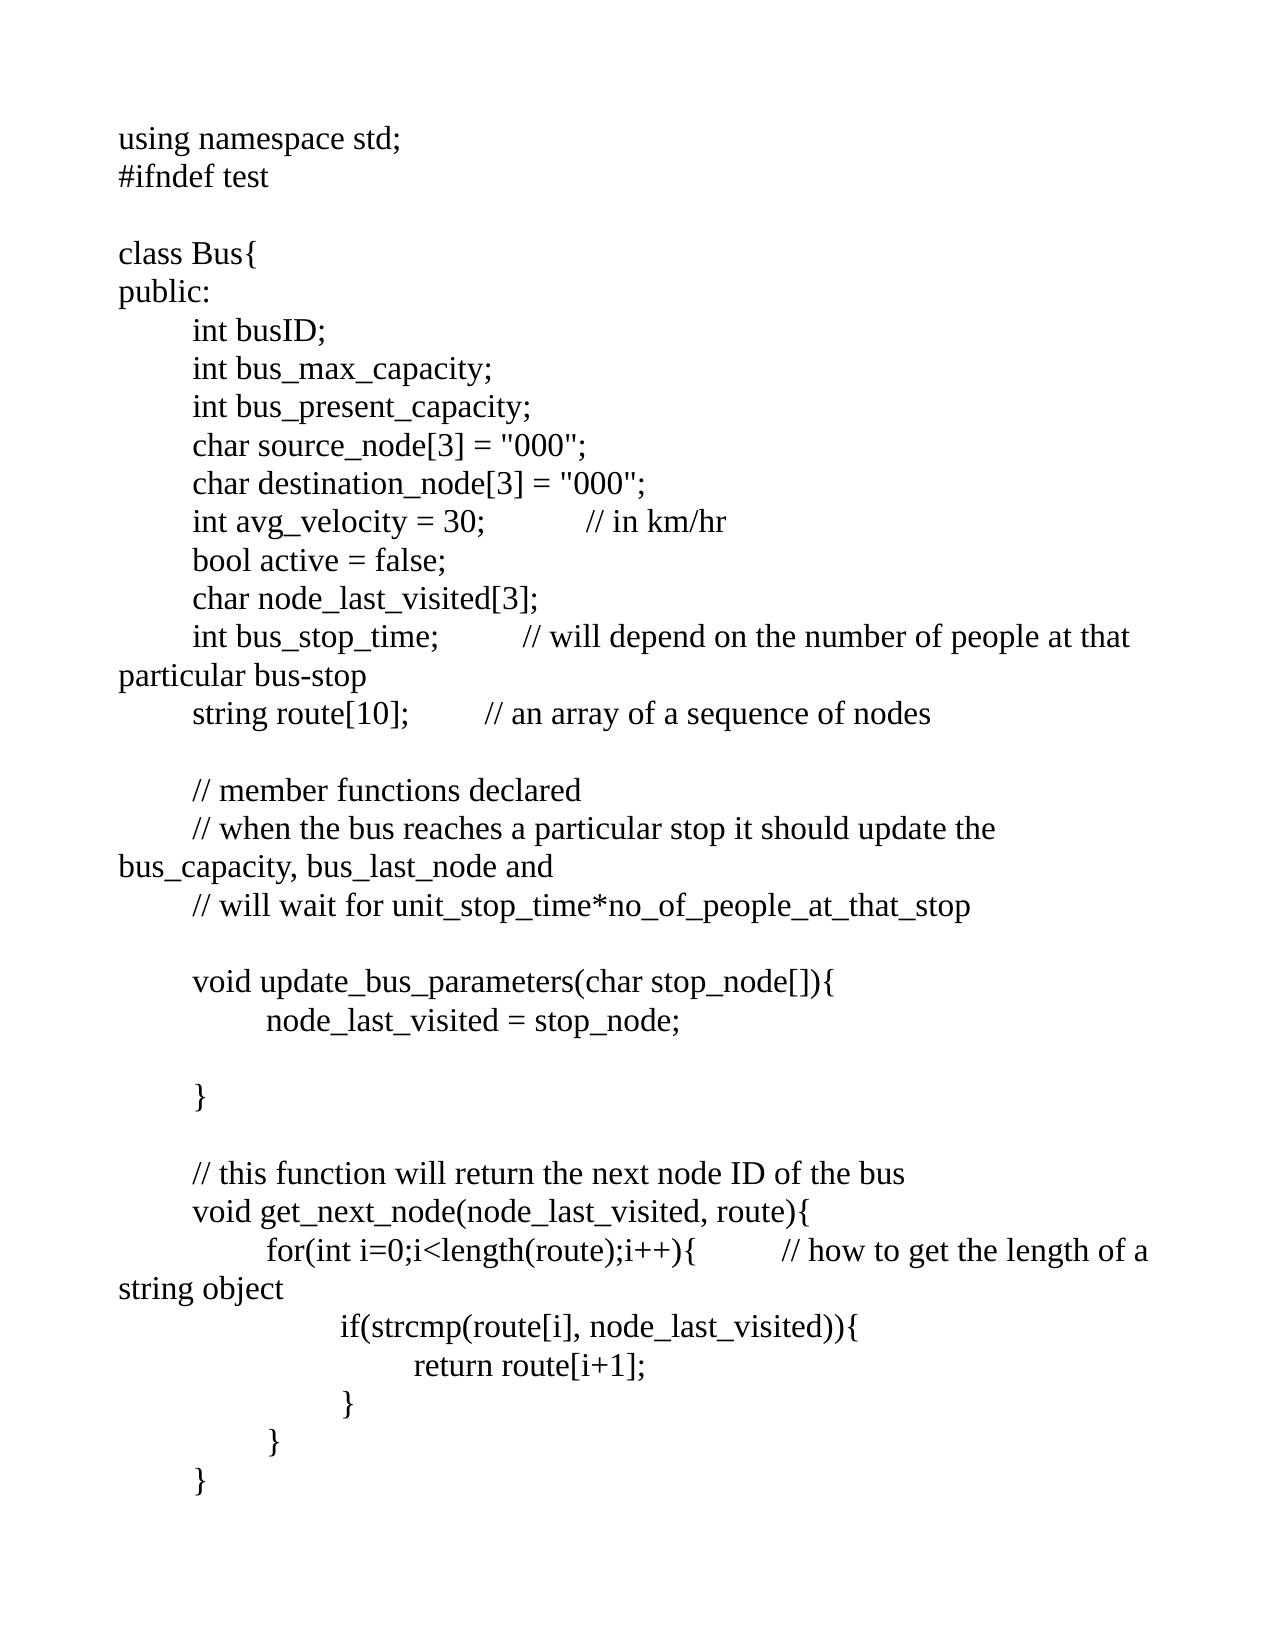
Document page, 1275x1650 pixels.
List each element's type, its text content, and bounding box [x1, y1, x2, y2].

text void update_bus_parameters(char stop_node[]){ [118, 961, 1157, 1000]
text // member functions declared [118, 770, 1157, 808]
text int avg_velocity = 30; // in km/hr [118, 501, 1157, 540]
text bool active = false; [118, 540, 1157, 578]
text return route[i+1]; [118, 1345, 1157, 1383]
text // this function will return the next node ID of the bus [118, 1153, 1157, 1191]
text using namespace std; [118, 118, 1157, 156]
text void get_next_node(node_last_visited, route){ [118, 1191, 1157, 1230]
text } [118, 1383, 1157, 1421]
text int bus_present_capacity; [118, 386, 1157, 425]
text int bus_max_capacity; [118, 348, 1157, 386]
text if(strcmp(route[i], node_last_visited)){ [118, 1306, 1157, 1345]
text #ifndef test [118, 156, 1157, 195]
text string route[10]; // an array of a sequence of nodes [118, 693, 1157, 731]
text for(int i=0;i<length(route);i++){ // how to get the length of a string object [118, 1230, 1157, 1306]
text int bus_stop_time; // will depend on the number of people at that particular bus-stop [118, 616, 1157, 693]
text } [118, 1460, 1157, 1498]
text char node_last_visited[3]; [118, 578, 1157, 616]
text char destination_node[3] = "000"; [118, 463, 1157, 501]
text } [118, 1076, 1157, 1115]
text public: [118, 271, 1157, 310]
text int busID; [118, 310, 1157, 348]
text class Bus{ [118, 233, 1157, 271]
text node_last_visited = stop_node; [118, 1000, 1157, 1038]
text } [118, 1421, 1157, 1460]
text char source_node[3] = "000"; [118, 425, 1157, 463]
text // will wait for unit_stop_time*no_of_people_at_that_stop [118, 885, 1157, 923]
text // when the bus reaches a particular stop it should update the bus_capacity, bus_last_node and [118, 808, 1157, 885]
